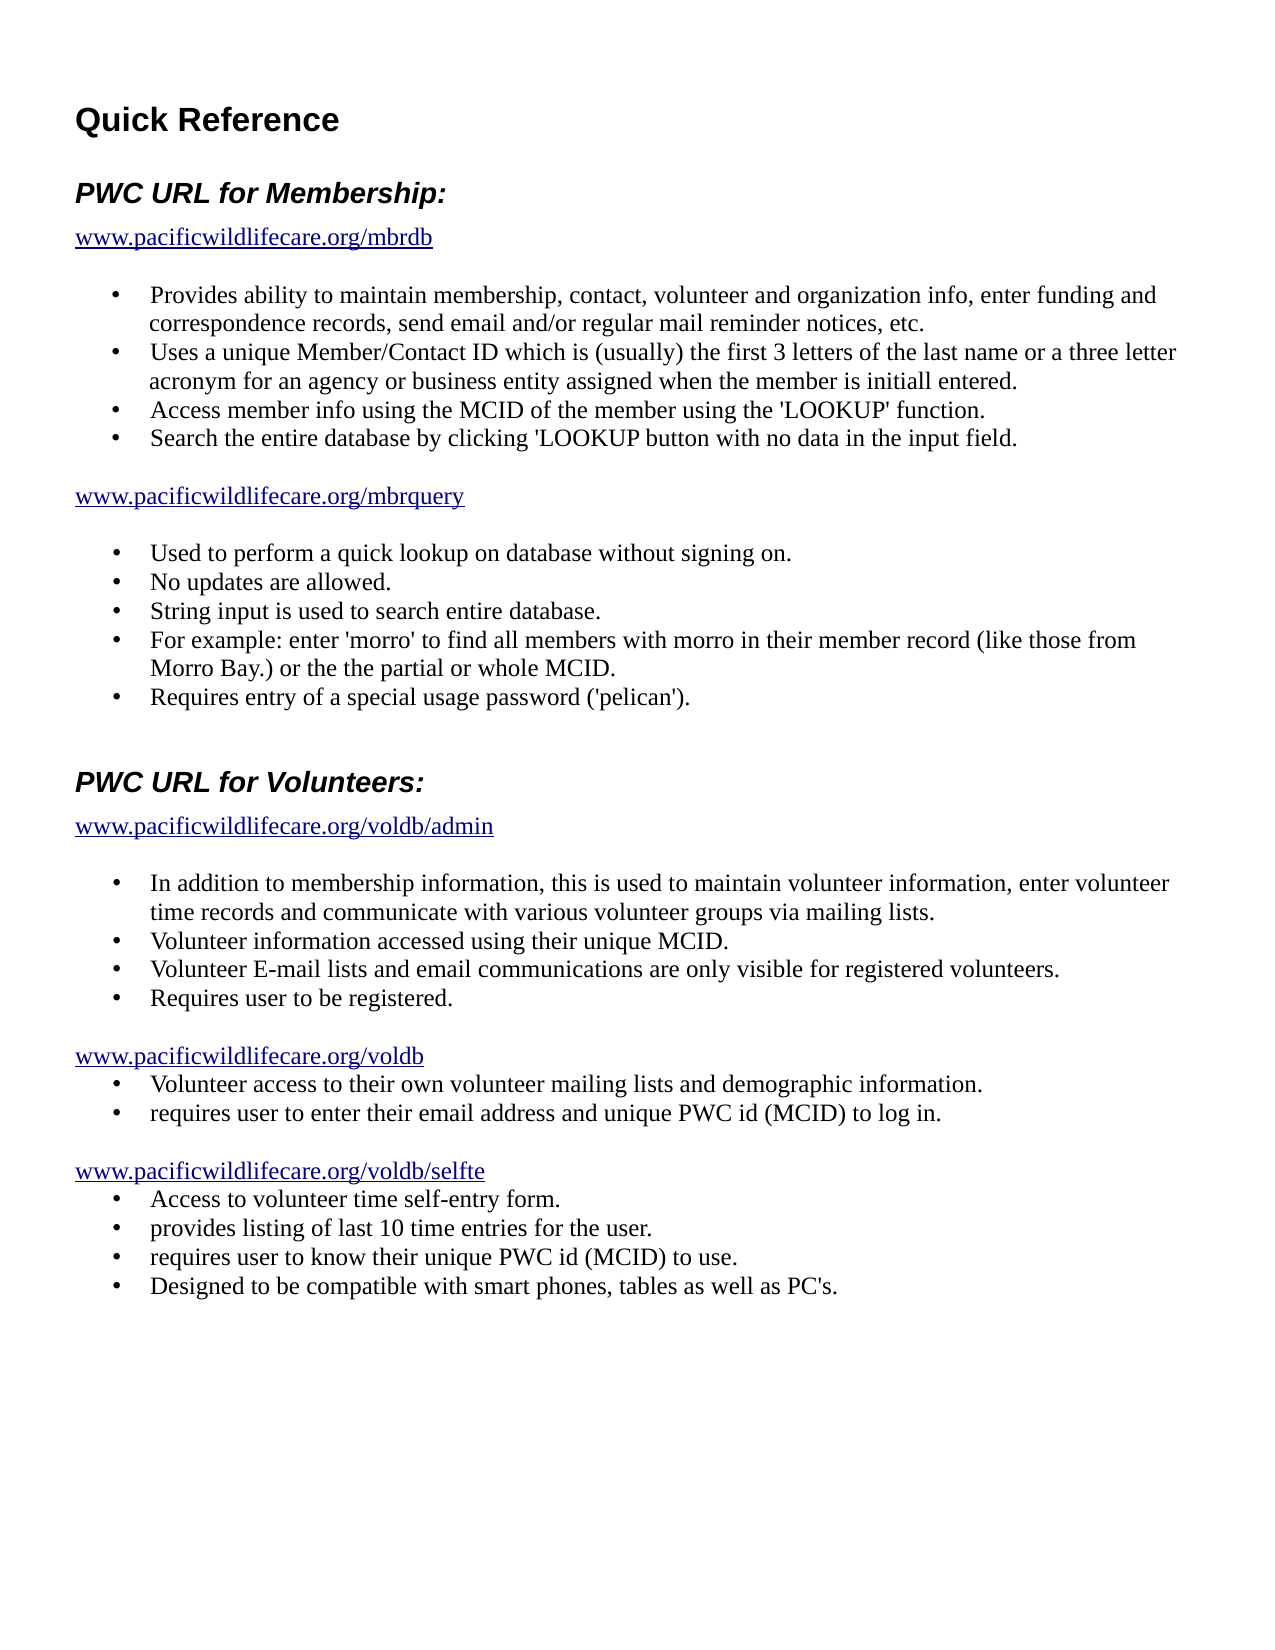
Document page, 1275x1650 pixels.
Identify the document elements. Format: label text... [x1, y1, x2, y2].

list Volunteer access to their own volunteer mailing lists and demographic information. [112, 1069, 1200, 1098]
text www.pacificwildlifecare.org/voldb/selfte [75, 1156, 1200, 1184]
list provides listing of last 10 time entries for the user. [112, 1213, 1200, 1242]
subtitle PWC URL for Volunteers: [75, 765, 1200, 798]
list Provides ability to maintain membership, contact, volunteer and organization info, enter funding and correspondence records, send email and/or regular mail reminder notices, etc. [111, 280, 1200, 337]
list Access member info using the MCID of the member using the 'LOOKUP' function. [111, 395, 1200, 423]
list Uses a unique Member/Contact ID which is (usually) the first 3 letters of the last name or a three letter acronym for an agency or business entity assigned when the member is initiall entered. [111, 337, 1200, 395]
list In addition to membership information, this is used to maintain volunteer information, enter volunteer time records and communicate with various volunteer groups via mailing lists. [112, 868, 1200, 926]
subtitle Quick Reference [75, 100, 1200, 139]
list Volunteer information accessed using their unique MCID. [112, 926, 1200, 954]
text www.pacificwildlifecare.org/voldb [75, 1041, 1200, 1069]
list requires user to enter their email address and unique PWC id (MCID) to log in. [112, 1098, 1200, 1127]
list Volunteer E-mail lists and email communications are only visible for registered volunteers. [112, 954, 1200, 983]
subtitle PWC URL for Membership: [75, 176, 1200, 210]
list Designed to be compatible with smart phones, tables as well as PC's. [112, 1271, 1200, 1299]
text www.pacificwildlifecare.org/voldb/admin [75, 811, 1200, 839]
list Requires entry of a special usage password ('pelican'). [112, 682, 1200, 711]
list Used to perform a quick lookup on database without signing on. [112, 538, 1200, 567]
list Requires user to be registered. [112, 983, 1200, 1012]
text www.pacificwildlifecare.org/mbrdb [75, 222, 1200, 251]
list No updates are allowed. [112, 567, 1200, 596]
list requires user to know their unique PWC id (MCID) to use. [112, 1242, 1200, 1271]
text www.pacificwildlifecare.org/mbrquery [75, 481, 1200, 510]
list Access to volunteer time self-entry form. [112, 1184, 1200, 1213]
list String input is used to search entire database. [112, 596, 1200, 625]
list For example: enter 'morro' to find all members with morro in their member record (like those from Morro Bay.) or the the partial or whole MCID. [112, 625, 1200, 682]
list Search the entire database by clicking 'LOOKUP button with no data in the input field. [111, 423, 1200, 452]
